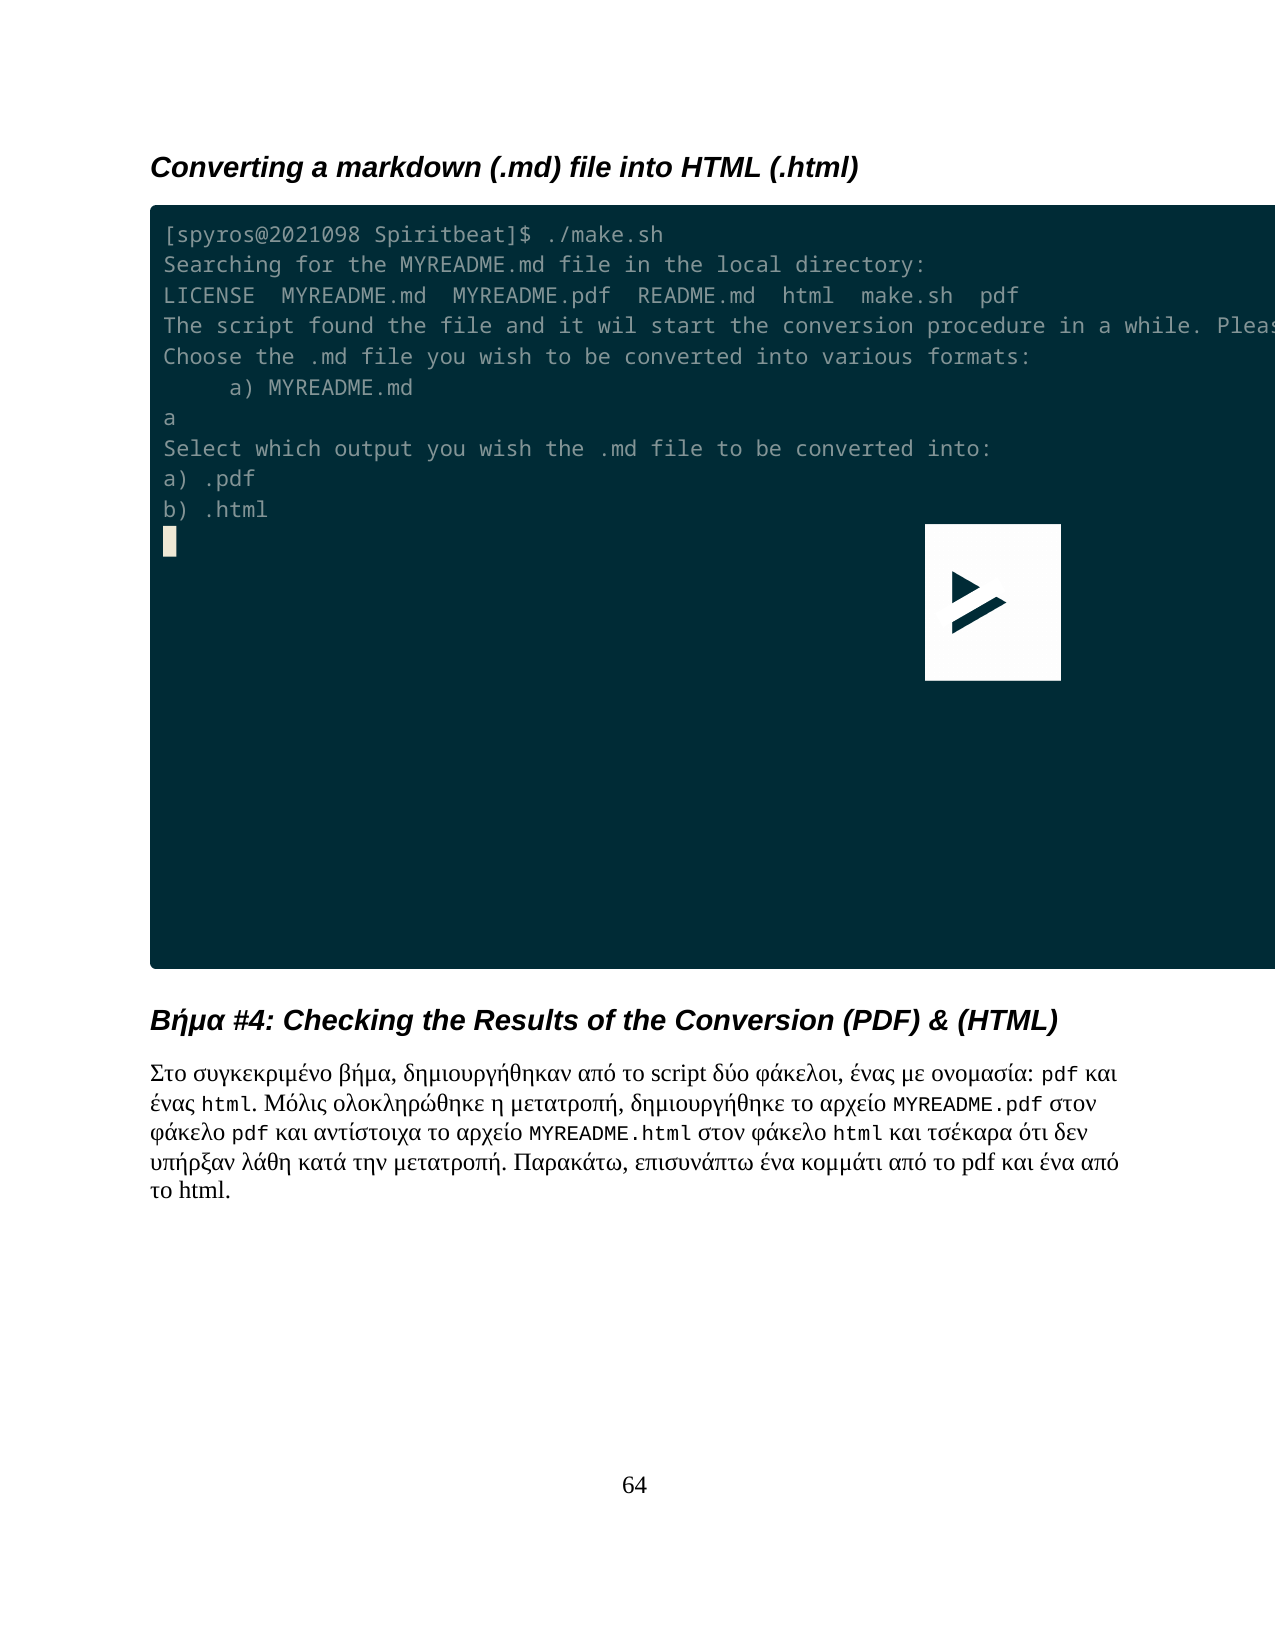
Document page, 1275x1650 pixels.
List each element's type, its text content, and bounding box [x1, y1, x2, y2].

subtitle Βήμα #4: Checking the Results of the Conversion (PDF) & (HTML) [150, 1003, 1125, 1037]
text Στο συγκεκριμένο βήμα, δημιουργήθηκαν από το script δύο φάκελοι, ένας με ονομασία: pdf και ένας html. Μόλις ολοκληρώθηκε η μετατροπή, δημιουργήθηκε το αρχείο MYREADME.pdf στον φάκελο pdf και αντίστοιχα το αρχείο MYREADME.html στον φάκελο html και τσέκαρα ότι δεν υπήρξαν λάθη κατά την μετατροπή. Παρακάτω, επισυνάπτω ένα κομμάτι από το pdf και ένα από το html. [150, 1058, 1125, 1204]
subtitle Converting a markdown (.md) file into HTML (.html) [150, 150, 1125, 183]
